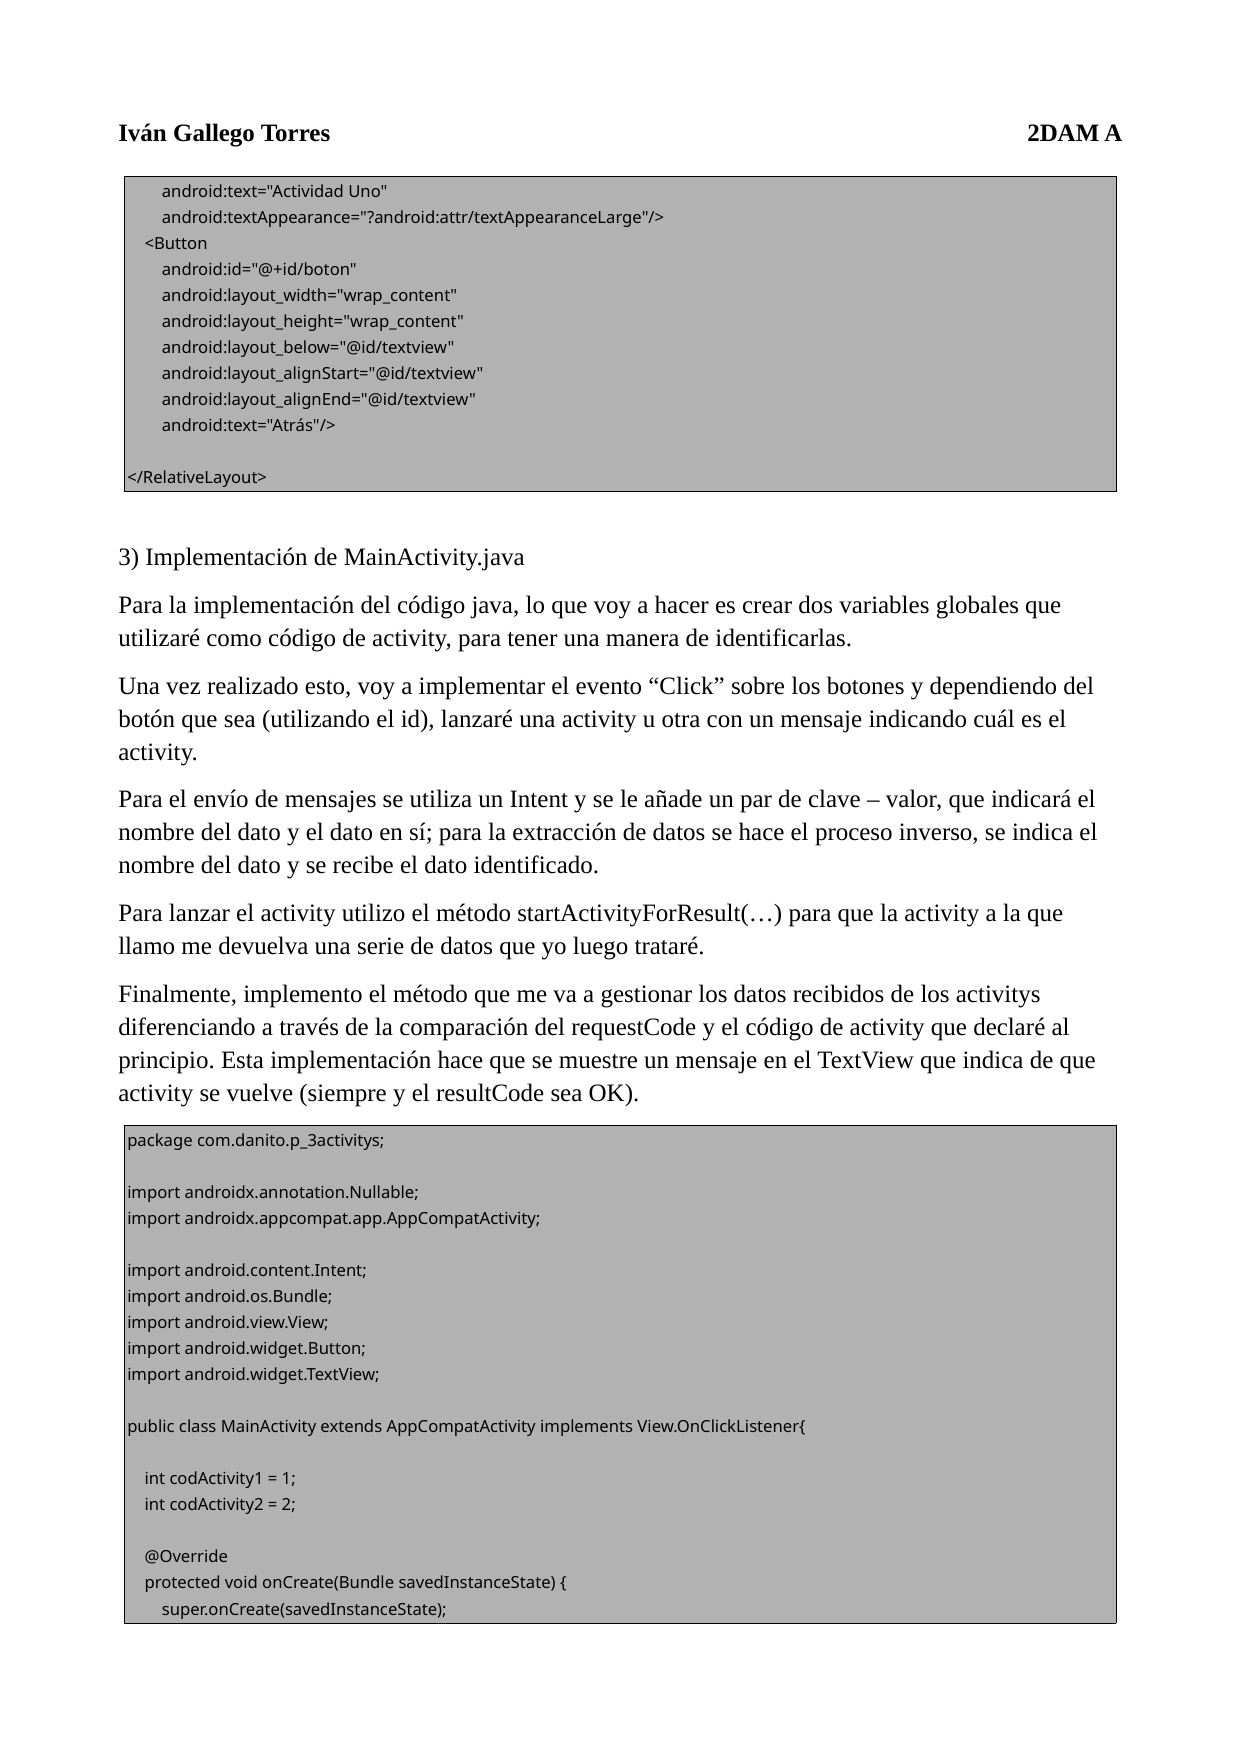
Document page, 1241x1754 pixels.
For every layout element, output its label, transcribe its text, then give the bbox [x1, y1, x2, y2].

text </RelativeLayout> [125, 463, 1116, 491]
text android:textAppearance="?android:attr/textAppearanceLarge"/> [125, 202, 1116, 228]
text package com.danito.p_3activitys; [125, 1126, 1116, 1151]
text android:layout_height="wrap_content" [125, 307, 1116, 332]
text public class MainActivity extends AppCompatActivity implements View.OnClickListener{ [125, 1412, 1116, 1437]
text import android.content.Intent; [125, 1256, 1116, 1281]
text @Override [125, 1542, 1116, 1568]
text Para el envío de mensajes se utiliza un Intent y se le añade un par de clave – valor, que indicará el nombre del dato y el dato en sí; para la extracción de datos se hace el proceso inverso, se indica el nombre del dato y se recibe el dato identificado. [118, 784, 1122, 879]
text Finalmente, implemento el método que me va a gestionar los datos recibidos de los activitys diferenciando a través de la comparación del requestCode y el código de activity que declaré al principio. Esta implementación hace que se muestre un mensaje en el TextView que indica de que activity se vuelve (siempre y el resultCode sea OK). [118, 979, 1122, 1106]
text Para lanzar el activity utilizo el método startActivityForResult(…) para que la activity a la que llamo me devuelva una serie de datos que yo luego trataré. [118, 898, 1122, 960]
text android:id="@+id/boton" [125, 254, 1116, 280]
text android:layout_alignStart="@id/textview" [125, 359, 1116, 384]
text import androidx.appcompat.app.AppCompatActivity; [125, 1203, 1116, 1229]
text android:layout_alignEnd="@id/textview" [125, 385, 1116, 410]
text protected void onCreate(Bundle savedInstanceState) { [125, 1568, 1116, 1594]
text import android.widget.TextView; [125, 1360, 1116, 1385]
text import androidx.annotation.Nullable; [125, 1177, 1116, 1203]
text <Button [125, 228, 1116, 254]
text import android.view.View; [125, 1308, 1116, 1333]
text int codActivity2 = 2; [125, 1490, 1116, 1516]
text android:text="Actividad Uno" [125, 177, 1116, 202]
text Para la implementación del código java, lo que voy a hacer es crear dos variables globales que utilizaré como código de activity, para tener una manera de identificarlas. [118, 590, 1122, 652]
text int codActivity1 = 1; [125, 1464, 1116, 1489]
text import android.os.Bundle; [125, 1282, 1116, 1307]
text android:layout_width="wrap_content" [125, 281, 1116, 306]
text 3) Implementación de MainActivity.java [118, 542, 1122, 571]
text import android.widget.Button; [125, 1334, 1116, 1359]
text android:text="Atrás"/> [125, 411, 1116, 436]
text super.onCreate(savedInstanceState); [125, 1594, 1116, 1623]
text Una vez realizado esto, voy a implementar el evento “Click” sobre los botones y dependiendo del botón que sea (utilizando el id), lanzaré una activity u otra con un mensaje indicando cuál es el activity. [118, 671, 1122, 766]
text android:layout_below="@id/textview" [125, 333, 1116, 358]
